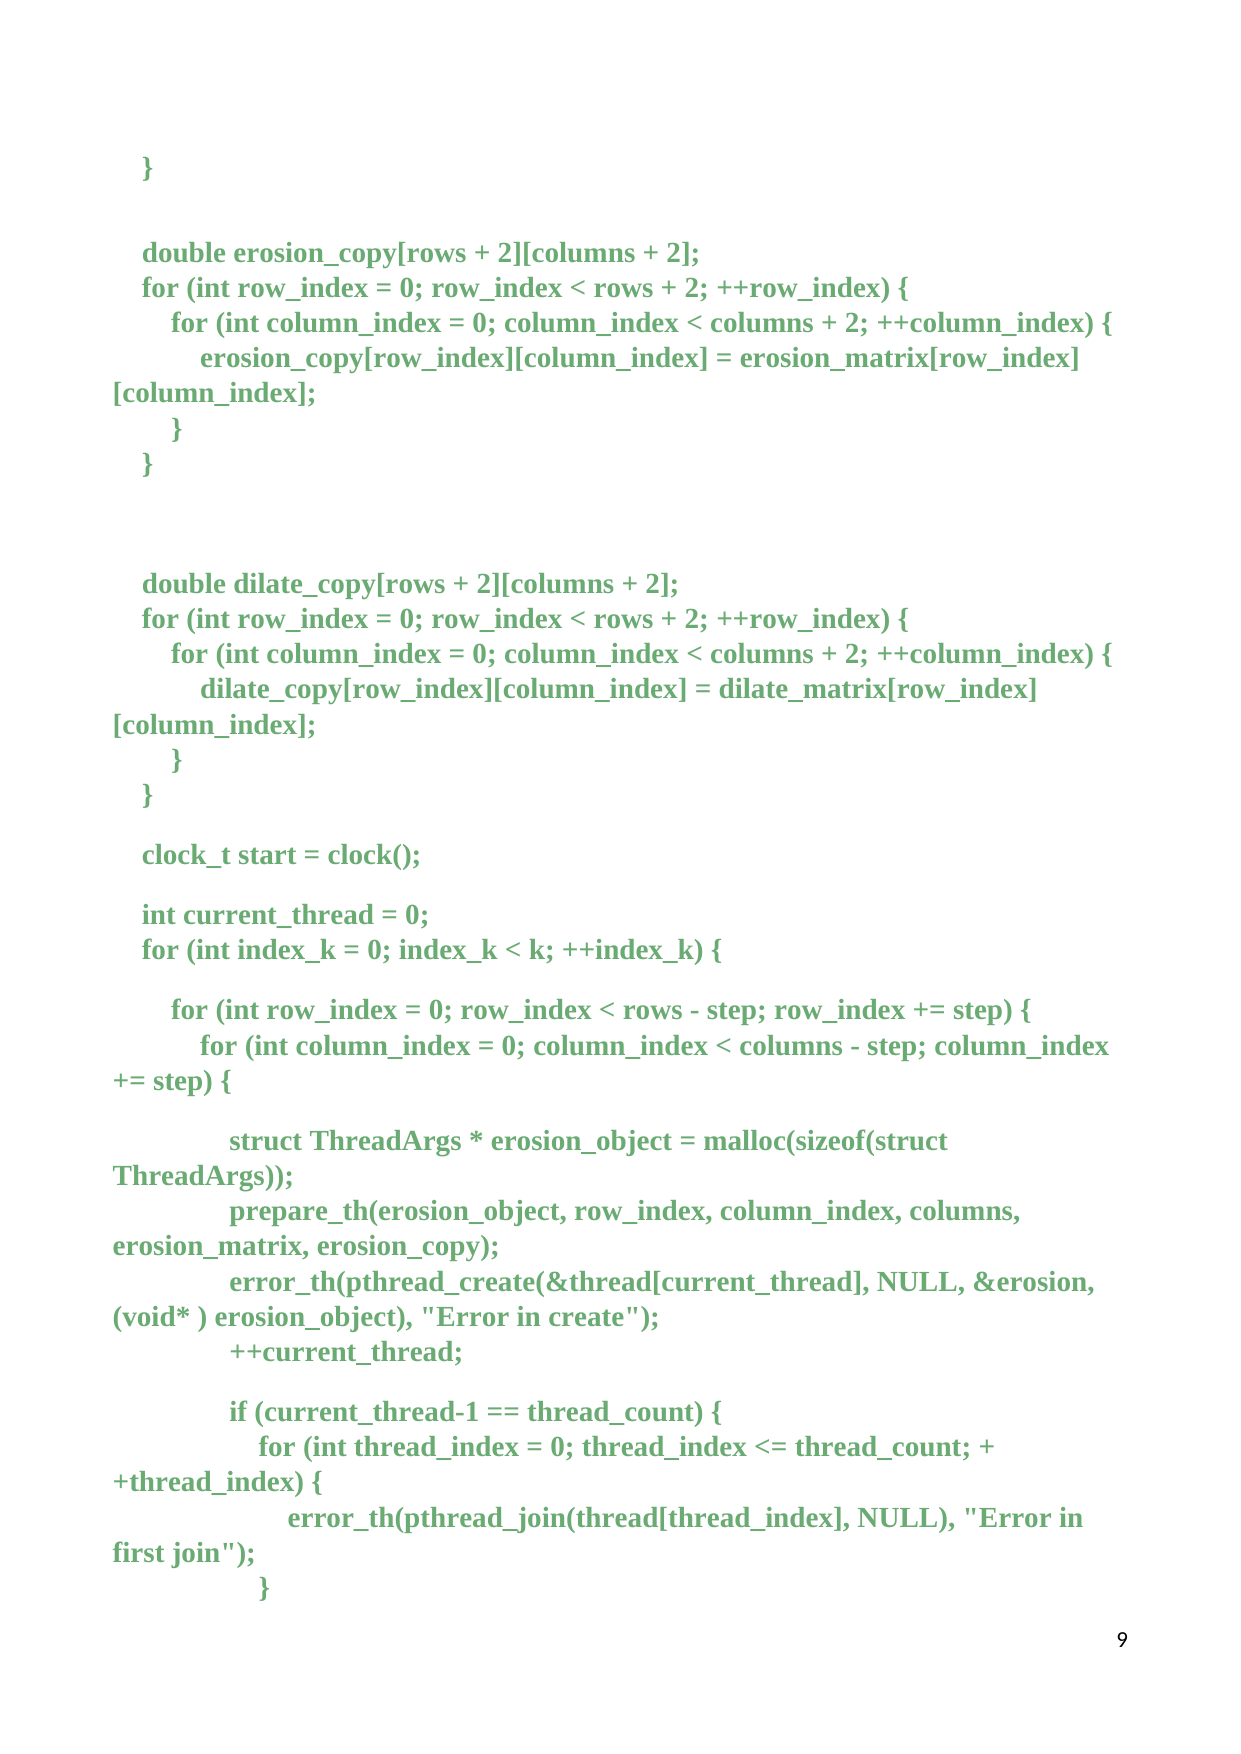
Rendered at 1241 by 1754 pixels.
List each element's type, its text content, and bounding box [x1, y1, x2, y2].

text } [112, 777, 1128, 811]
text } [112, 411, 1128, 444]
text int current_thread = 0; [112, 897, 1128, 931]
text double dilate_copy[rows + 2][columns + 2]; [112, 566, 1128, 599]
text ++current_thread; [112, 1334, 1128, 1368]
text error_th(pthread_create(&thread[current_thread], NULL, &erosion, (void* ) erosion_object), "Error in create"); [112, 1264, 1128, 1332]
text for (int column_index = 0; column_index < columns + 2; ++column_index) { [112, 305, 1128, 339]
text erosion_copy[row_index][column_index] = erosion_matrix[row_index][column_index]; [112, 340, 1128, 409]
text for (int index_k = 0; index_k < k; ++index_k) { [112, 932, 1128, 966]
text for (int row_index = 0; row_index < rows - step; row_index += step) { [112, 992, 1128, 1026]
text clock_t start = clock(); [112, 837, 1128, 871]
text for (int row_index = 0; row_index < rows + 2; ++row_index) { [112, 270, 1128, 303]
text for (int column_index = 0; column_index < columns - step; column_index += step) { [112, 1028, 1128, 1096]
text if (current_thread-1 == thread_count) { [112, 1394, 1128, 1428]
text for (int column_index = 0; column_index < columns + 2; ++column_index) { [112, 636, 1128, 670]
text double erosion_copy[rows + 2][columns + 2]; [112, 235, 1128, 268]
text for (int row_index = 0; row_index < rows + 2; ++row_index) { [112, 601, 1128, 635]
text } [112, 1570, 1128, 1604]
text } [112, 446, 1128, 479]
text } [112, 742, 1128, 776]
text for (int thread_index = 0; thread_index <= thread_count; ++thread_index) { [112, 1429, 1128, 1498]
text error_th(pthread_join(thread[thread_index], NULL), "Error in first join"); [112, 1500, 1128, 1568]
text dilate_copy[row_index][column_index] = dilate_matrix[row_index][column_index]; [112, 672, 1128, 740]
text struct ThreadArgs * erosion_object = malloc(sizeof(struct ThreadArgs)); [112, 1123, 1128, 1192]
text prepare_th(erosion_object, row_index, column_index, columns, erosion_matrix, erosion_copy); [112, 1193, 1128, 1262]
text } [112, 150, 1128, 183]
